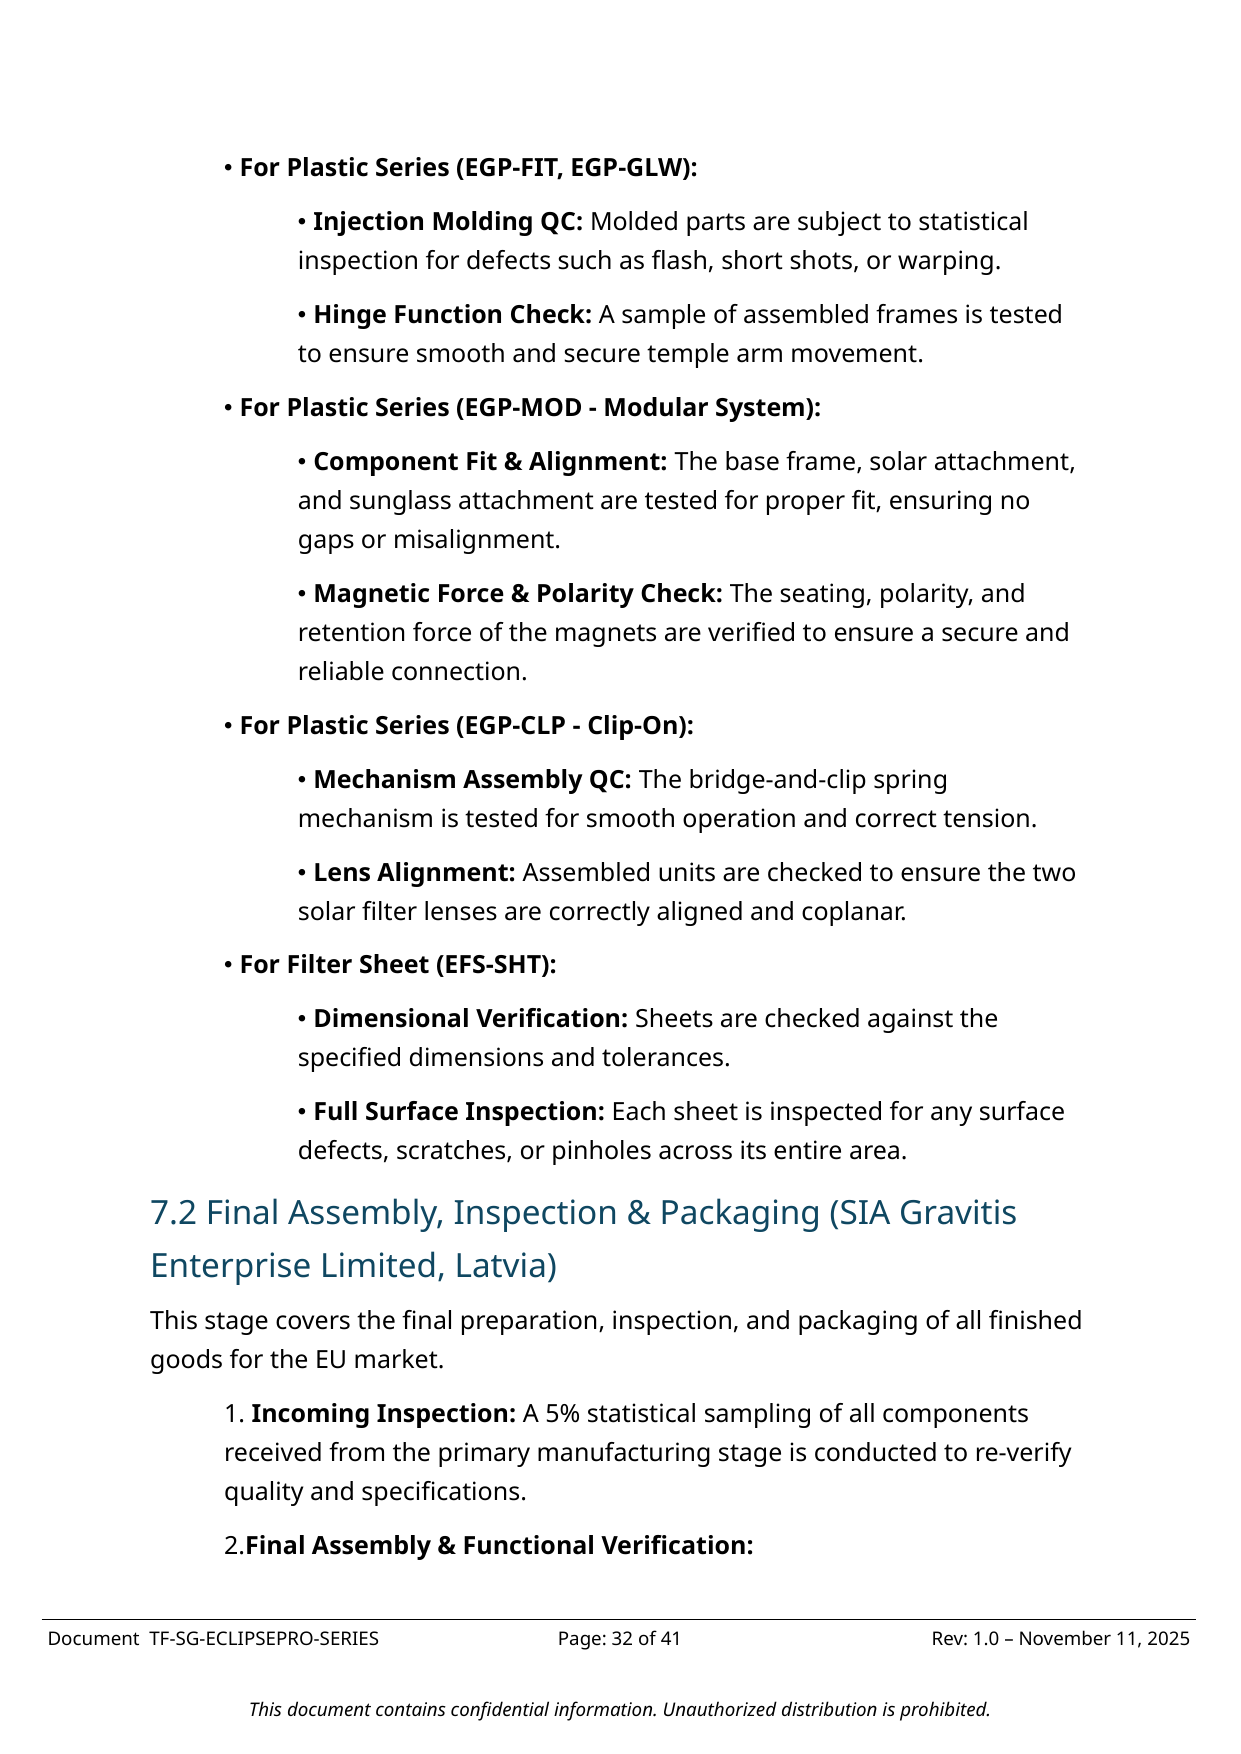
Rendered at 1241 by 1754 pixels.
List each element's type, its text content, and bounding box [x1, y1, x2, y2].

list Lens Alignment: Assembled units are checked to ensure the two solar filter lenses are correctly aligned and coplanar. [150, 854, 1090, 927]
list Magnetic Force & Polarity Check: The seating, polarity, and retention force of the magnets are verified to ensure a secure and reliable connection. [150, 575, 1090, 688]
list Final Assembly & Functional Verification: [150, 1527, 1090, 1561]
subtitle 7.2 Final Assembly, Inspection & Packaging (SIA Gravitis Enterprise Limited, Latvia) [150, 1189, 1090, 1287]
list Mechanism Assembly QC: The bridge-and-clip spring mechanism is tested for smooth operation and correct tension. [150, 761, 1090, 834]
text This stage covers the final preparation, inspection, and packaging of all finished goods for the EU market. [150, 1302, 1090, 1376]
list Incoming Inspection: A 5% statistical sampling of all components received from the primary manufacturing stage is conducted to re-verify quality and specifications. [150, 1395, 1090, 1508]
list Component Fit & Alignment: The base frame, solar attachment, and sunglass attachment are tested for proper fit, ensuring no gaps or misalignment. [150, 443, 1090, 556]
list Hinge Function Check: A sample of assembled frames is tested to ensure smooth and secure temple arm movement. [150, 297, 1090, 370]
list For Plastic Series (EGP-FIT, EGP-GLW): [150, 150, 1090, 184]
list For Plastic Series (EGP-MOD - Modular System): [150, 389, 1090, 424]
list Dimensional Verification: Sheets are checked against the specified dimensions and tolerances. [150, 1001, 1090, 1074]
list For Filter Sheet (EFS-SHT): [150, 947, 1090, 981]
list Full Surface Inspection: Each sheet is inspected for any surface defects, scratches, or pinholes across its entire area. [150, 1094, 1090, 1167]
list For Plastic Series (EGP-CLP - Clip-On): [150, 707, 1090, 742]
list Injection Molding QC: Molded parts are subject to statistical inspection for defects such as flash, short shots, or warping. [150, 204, 1090, 277]
